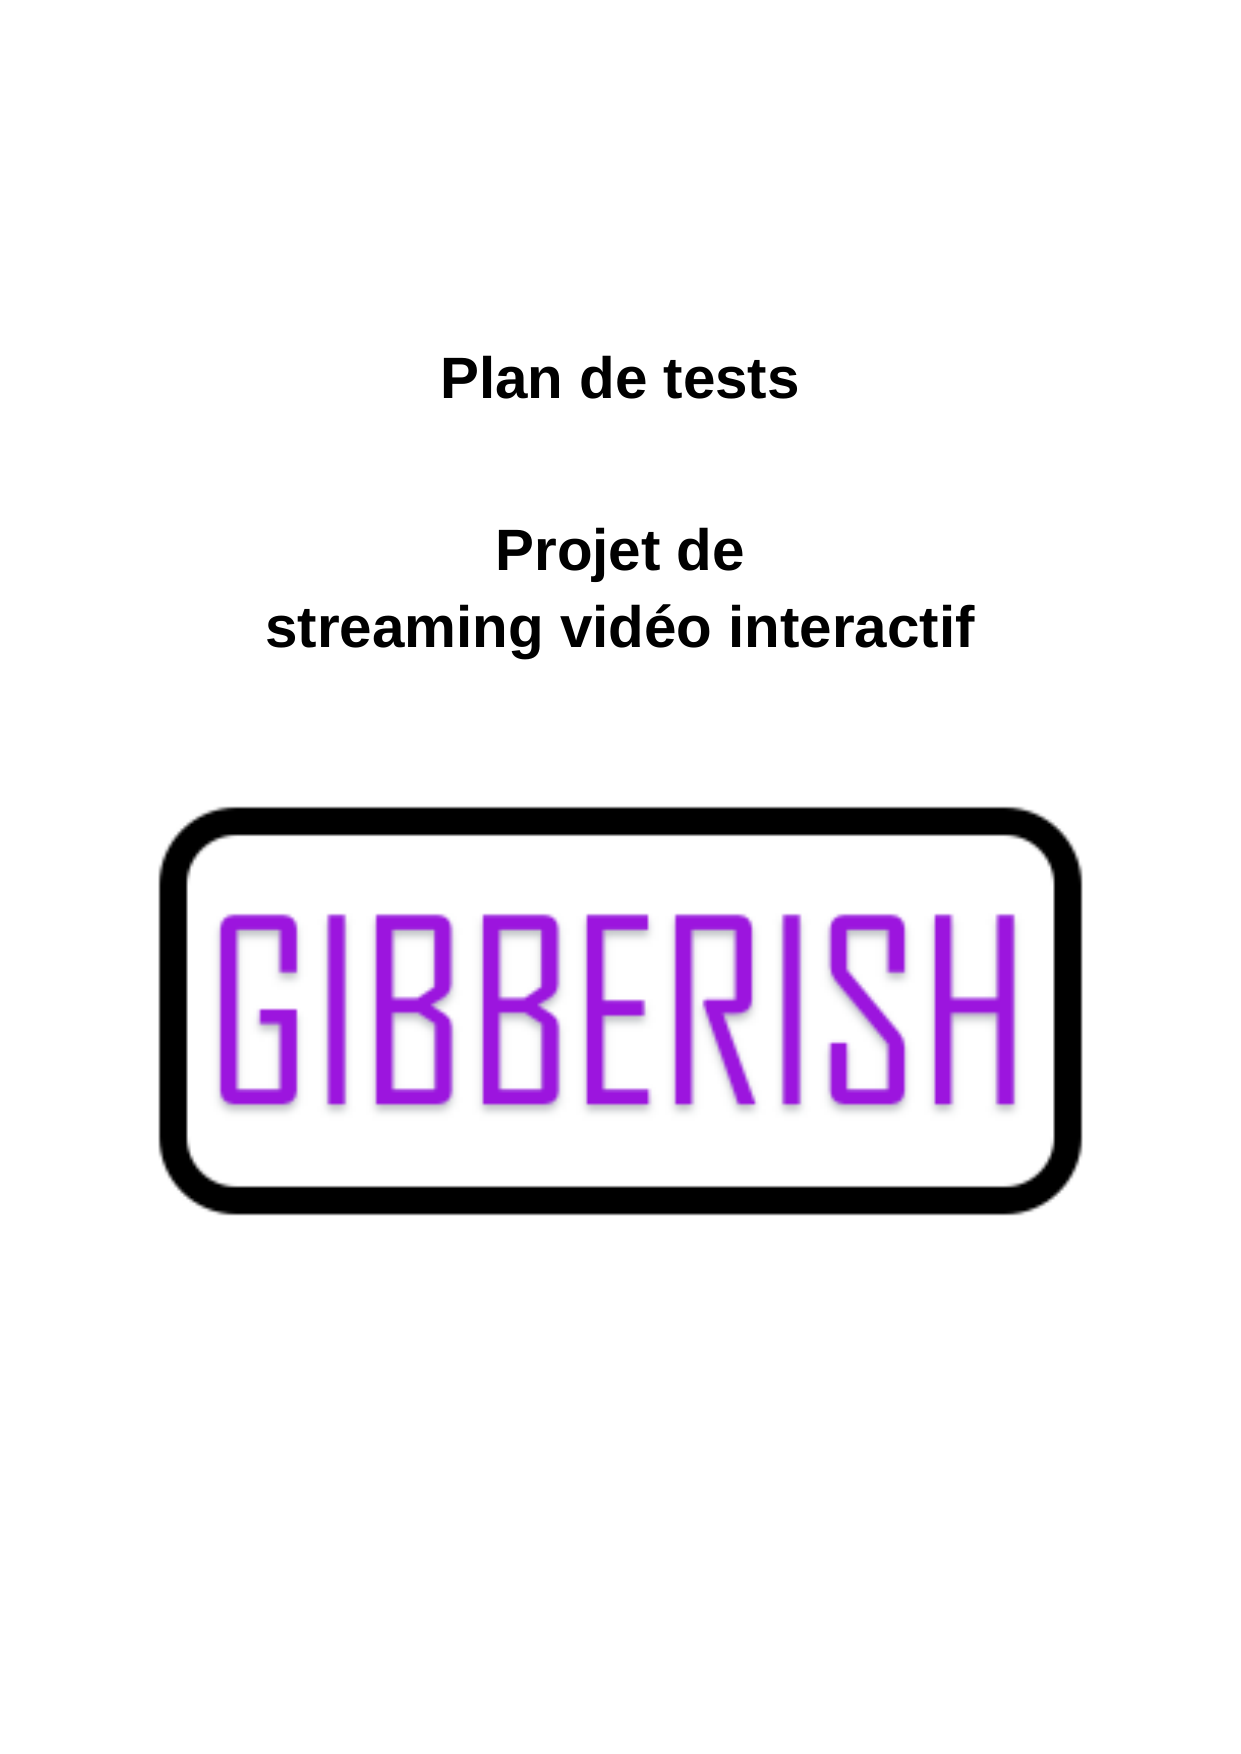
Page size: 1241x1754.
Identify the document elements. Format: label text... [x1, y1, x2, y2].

text Projet de streaming vidéo interactif [118, 515, 1122, 659]
picture [133, 775, 1107, 1249]
title Plan de tests [118, 344, 1122, 411]
